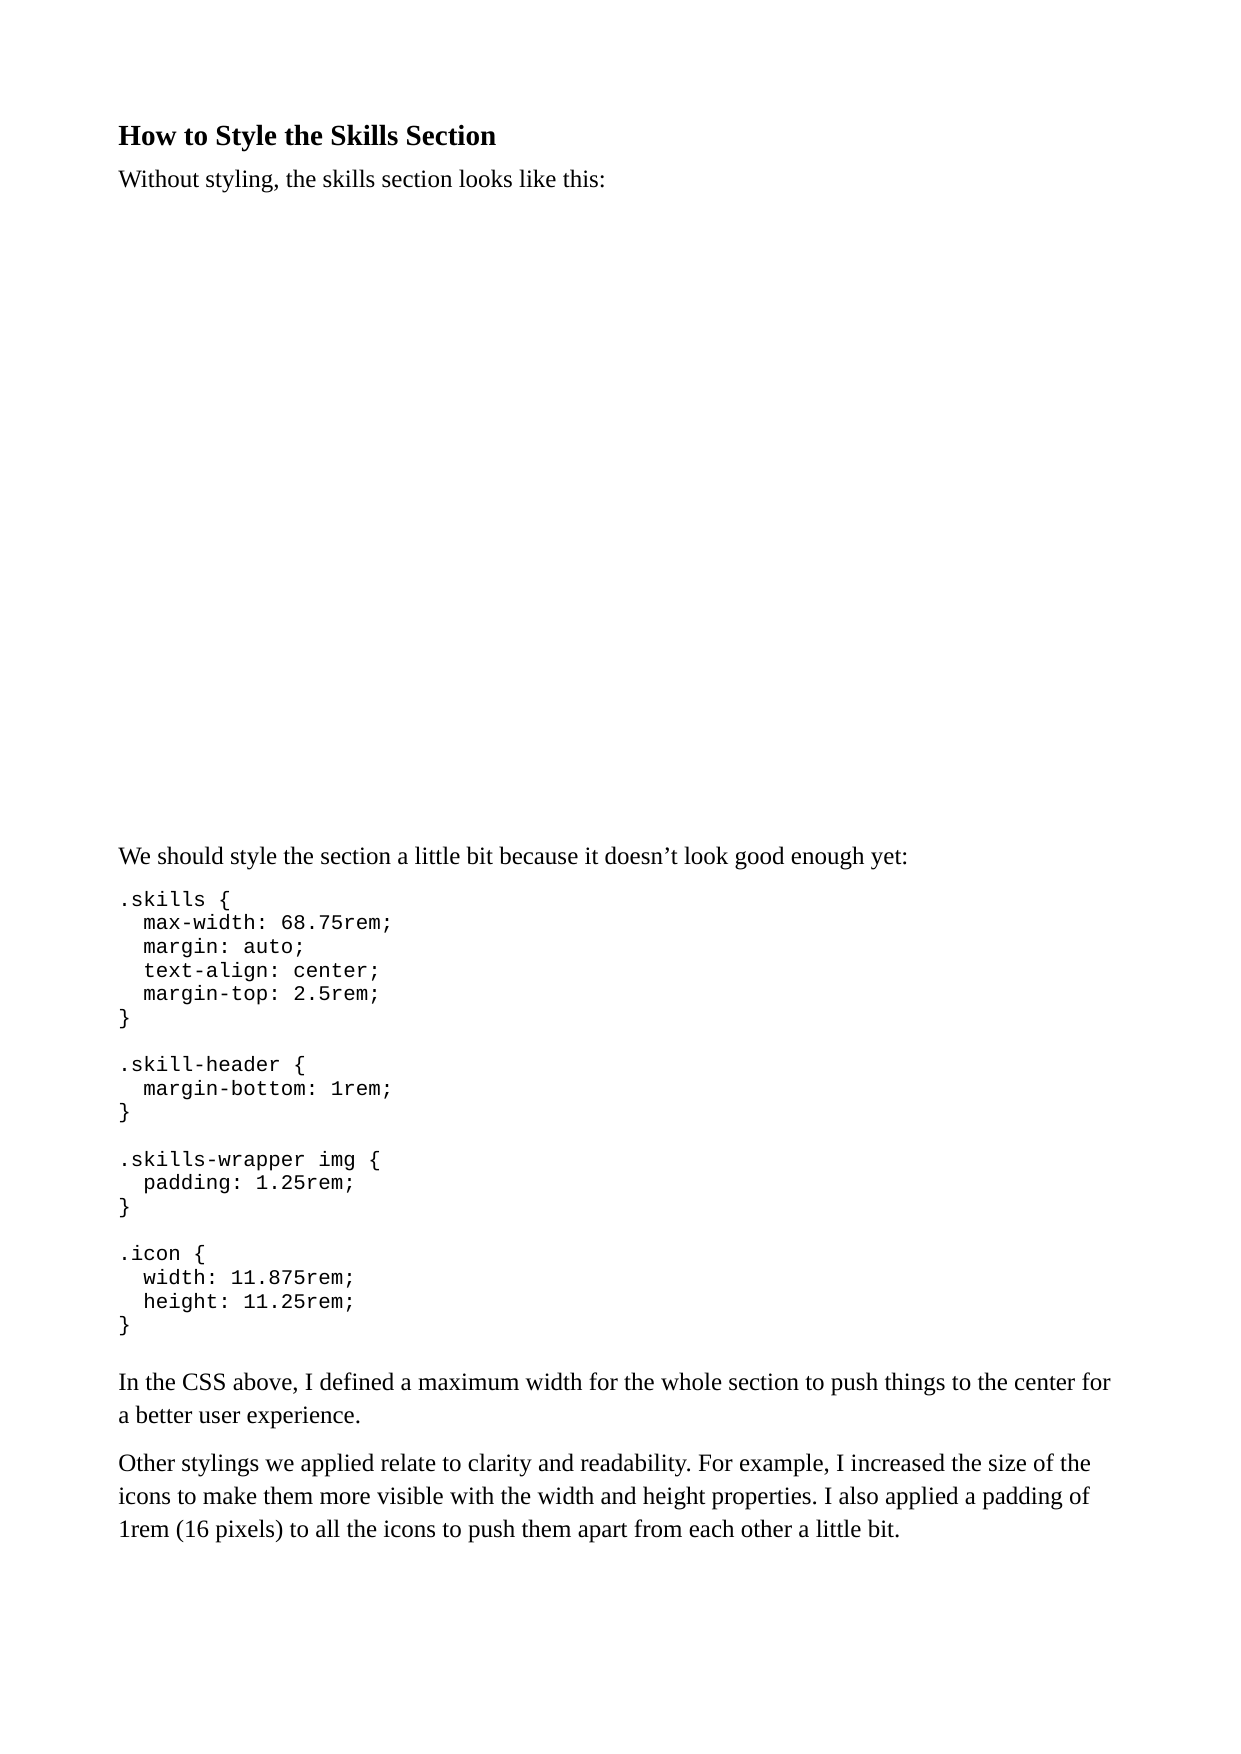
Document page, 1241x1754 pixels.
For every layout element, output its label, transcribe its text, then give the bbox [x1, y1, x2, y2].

text padding: 1.25rem; [118, 1172, 1122, 1196]
text } [118, 1196, 1122, 1220]
text height: 11.25rem; [118, 1291, 1122, 1314]
text .skill-header { [118, 1054, 1122, 1078]
text .icon { [118, 1243, 1122, 1267]
text .skills { [118, 889, 1122, 912]
subtitle How to Style the Skills Section [118, 118, 1122, 152]
text Without styling, the skills section looks like this: [118, 164, 1122, 822]
text } [118, 1101, 1122, 1125]
text In the CSS above, I defined a maximum width for the whole section to push things to the center for a better user experience. [118, 1367, 1122, 1429]
text We should style the section a little bit because it doesn’t look good enough yet: [118, 841, 1122, 870]
text margin-bottom: 1rem; [118, 1078, 1122, 1101]
text margin: auto; [118, 936, 1122, 959]
text margin-top: 2.5rem; [118, 983, 1122, 1007]
text } [118, 1314, 1122, 1338]
text text-align: center; [118, 959, 1122, 983]
text .skills-wrapper img { [118, 1149, 1122, 1172]
text } [118, 1007, 1122, 1031]
text max-width: 68.75rem; [118, 912, 1122, 936]
text Other stylings we applied relate to clarity and readability. For example, I increased the size of the icons to make them more visible with the width and height properties. I also applied a padding of 1rem (16 pixels) to all the icons to push them apart from each other a little bit. [118, 1448, 1122, 1543]
text width: 11.875rem; [118, 1267, 1122, 1291]
